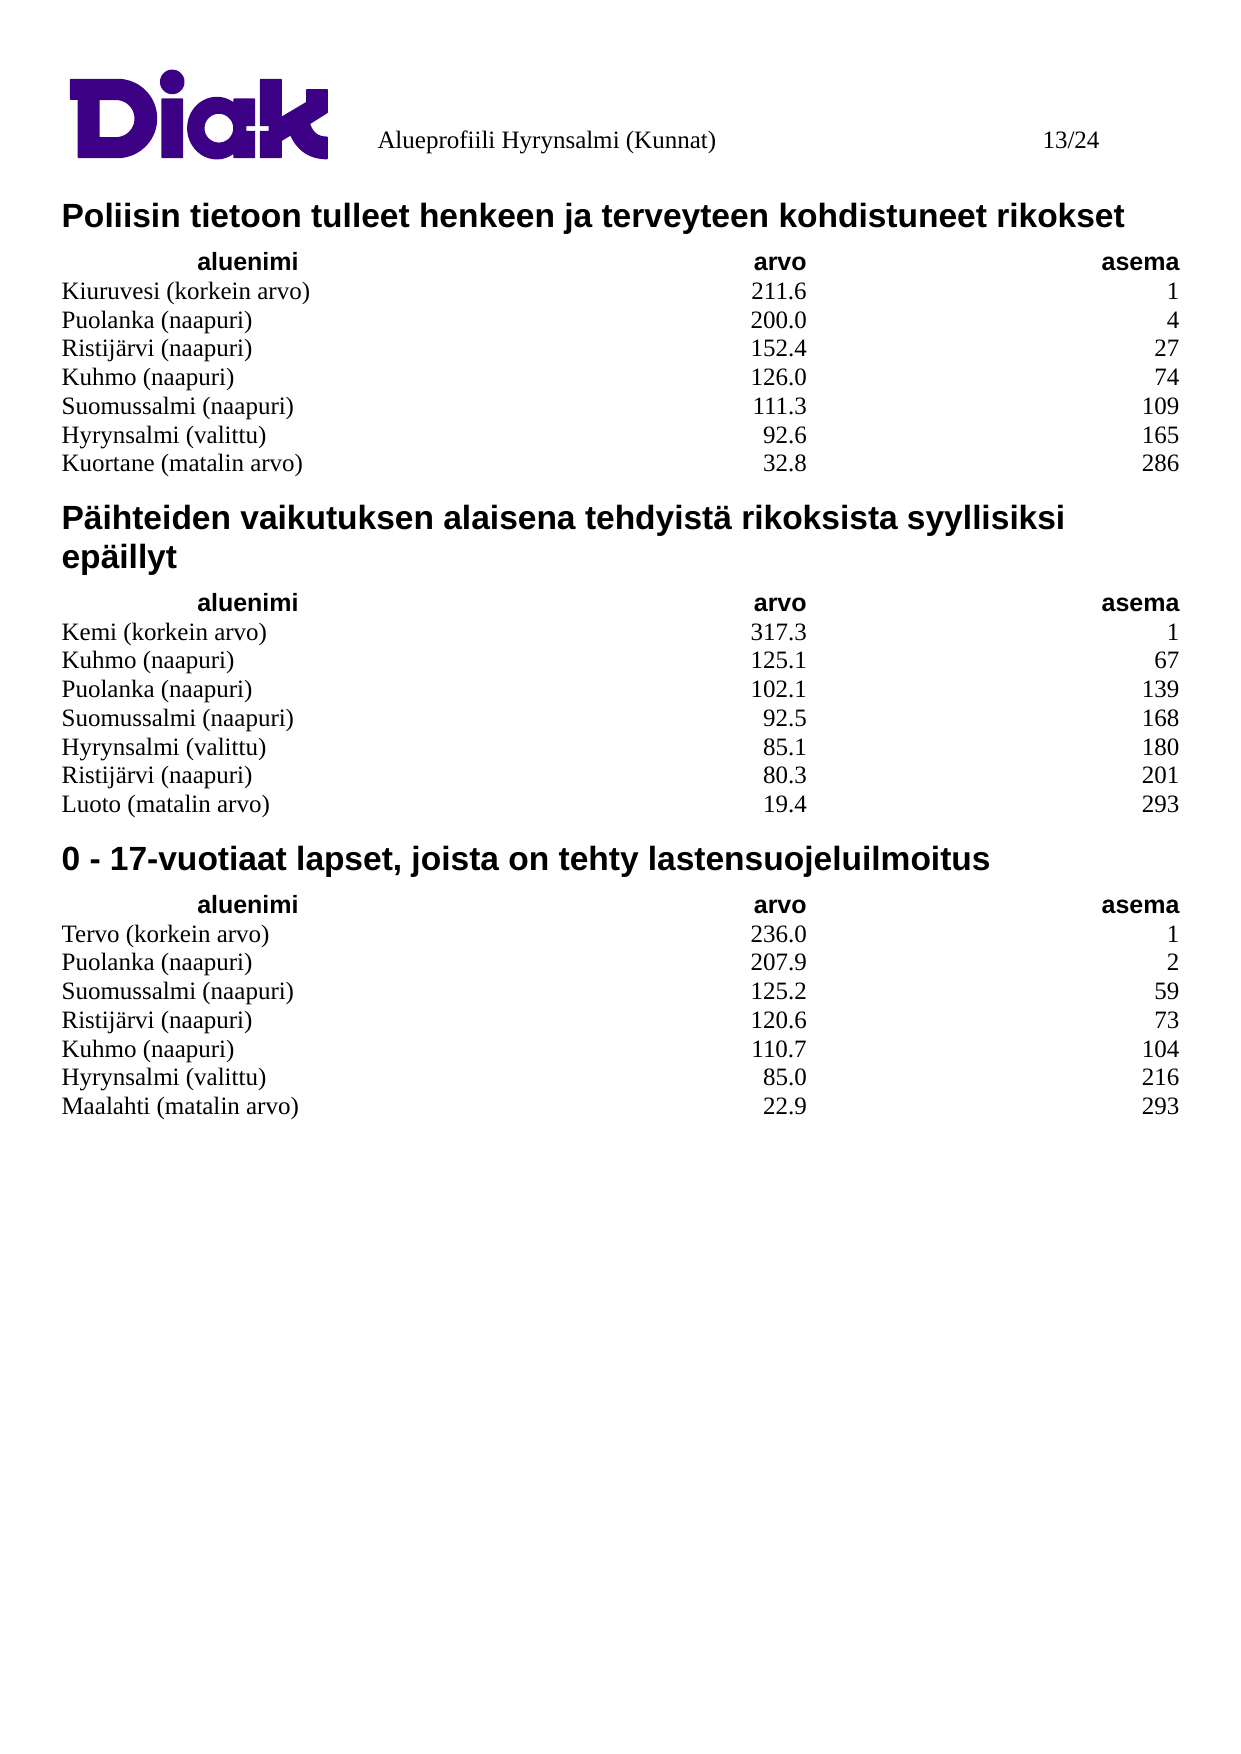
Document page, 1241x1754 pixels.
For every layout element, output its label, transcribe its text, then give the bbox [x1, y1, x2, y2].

subtitle 0 - 17-vuotiaat lapset, joista on tehty lastensuojeluilmoitus [61, 839, 1179, 877]
table_cell 211.6 [434, 276, 806, 305]
table_cell Hyrynsalmi (valittu) [61, 1063, 434, 1091]
table_cell Suomussalmi (naapuri) [61, 976, 434, 1005]
table_cell 286 [806, 449, 1179, 477]
table_cell 1 [806, 276, 1179, 305]
table_cell 85.1 [434, 732, 806, 760]
table_cell 139 [806, 674, 1179, 703]
table_cell Suomussalmi (naapuri) [61, 703, 434, 732]
table_cell 32.8 [434, 449, 806, 477]
table_cell Kuhmo (naapuri) [61, 1034, 434, 1062]
table_cell 104 [806, 1034, 1179, 1062]
table_cell 180 [806, 732, 1179, 760]
table_cell 19.4 [434, 789, 806, 818]
table_header aluenimi [61, 247, 434, 276]
table_header aluenimi [61, 588, 434, 617]
table_cell 110.7 [434, 1034, 806, 1062]
table_cell Hyrynsalmi (valittu) [61, 420, 434, 448]
table_cell Kuhmo (naapuri) [61, 645, 434, 674]
table_cell Ristijärvi (naapuri) [61, 760, 434, 789]
table_cell 67 [806, 645, 1179, 674]
table_cell Ristijärvi (naapuri) [61, 1005, 434, 1034]
table_cell 216 [806, 1063, 1179, 1091]
table_cell Kiuruvesi (korkein arvo) [61, 276, 434, 305]
table_cell Puolanka (naapuri) [61, 948, 434, 976]
table_cell Kuortane (matalin arvo) [61, 449, 434, 477]
table_header asema [806, 890, 1179, 919]
table_header arvo [434, 247, 806, 276]
table_cell 200.0 [434, 305, 806, 333]
table_header aluenimi [61, 890, 434, 919]
table_cell Kuhmo (naapuri) [61, 362, 434, 391]
table_cell 293 [806, 789, 1179, 818]
table_cell Puolanka (naapuri) [61, 305, 434, 333]
subtitle Poliisin tietoon tulleet henkeen ja terveyteen kohdistuneet rikokset [61, 196, 1179, 235]
table_cell Luoto (matalin arvo) [61, 789, 434, 818]
table_cell Hyrynsalmi (valittu) [61, 732, 434, 760]
table_cell 120.6 [434, 1005, 806, 1034]
table_cell 201 [806, 760, 1179, 789]
table_cell 126.0 [434, 362, 806, 391]
table_cell Maalahti (matalin arvo) [61, 1091, 434, 1120]
table_cell 2 [806, 948, 1179, 976]
table_cell 125.2 [434, 976, 806, 1005]
table_cell 73 [806, 1005, 1179, 1034]
table_cell 317.3 [434, 617, 806, 645]
table_cell 102.1 [434, 674, 806, 703]
table_cell 1 [806, 919, 1179, 947]
table_cell Ristijärvi (naapuri) [61, 334, 434, 362]
table_cell 85.0 [434, 1063, 806, 1091]
table_cell 22.9 [434, 1091, 806, 1120]
table_header asema [806, 588, 1179, 617]
table_cell 125.1 [434, 645, 806, 674]
table_header arvo [434, 588, 806, 617]
table_cell 236.0 [434, 919, 806, 947]
table_cell 92.6 [434, 420, 806, 448]
table_cell 109 [806, 391, 1179, 420]
table_cell 27 [806, 334, 1179, 362]
subtitle Päihteiden vaikutuksen alaisena tehdyistä rikoksista syyllisiksi epäillyt [61, 498, 1179, 575]
table_cell Kemi (korkein arvo) [61, 617, 434, 645]
table_cell 165 [806, 420, 1179, 448]
table_cell 92.5 [434, 703, 806, 732]
table_header asema [806, 247, 1179, 276]
table_cell Suomussalmi (naapuri) [61, 391, 434, 420]
table_cell 4 [806, 305, 1179, 333]
table_cell 152.4 [434, 334, 806, 362]
table_cell Puolanka (naapuri) [61, 674, 434, 703]
table_header arvo [434, 890, 806, 919]
table_cell Tervo (korkein arvo) [61, 919, 434, 947]
table_cell 168 [806, 703, 1179, 732]
table_cell 293 [806, 1091, 1179, 1120]
table_cell 1 [806, 617, 1179, 645]
table_cell 59 [806, 976, 1179, 1005]
table_cell 74 [806, 362, 1179, 391]
table_cell 207.9 [434, 948, 806, 976]
table_cell 111.3 [434, 391, 806, 420]
table_cell 80.3 [434, 760, 806, 789]
